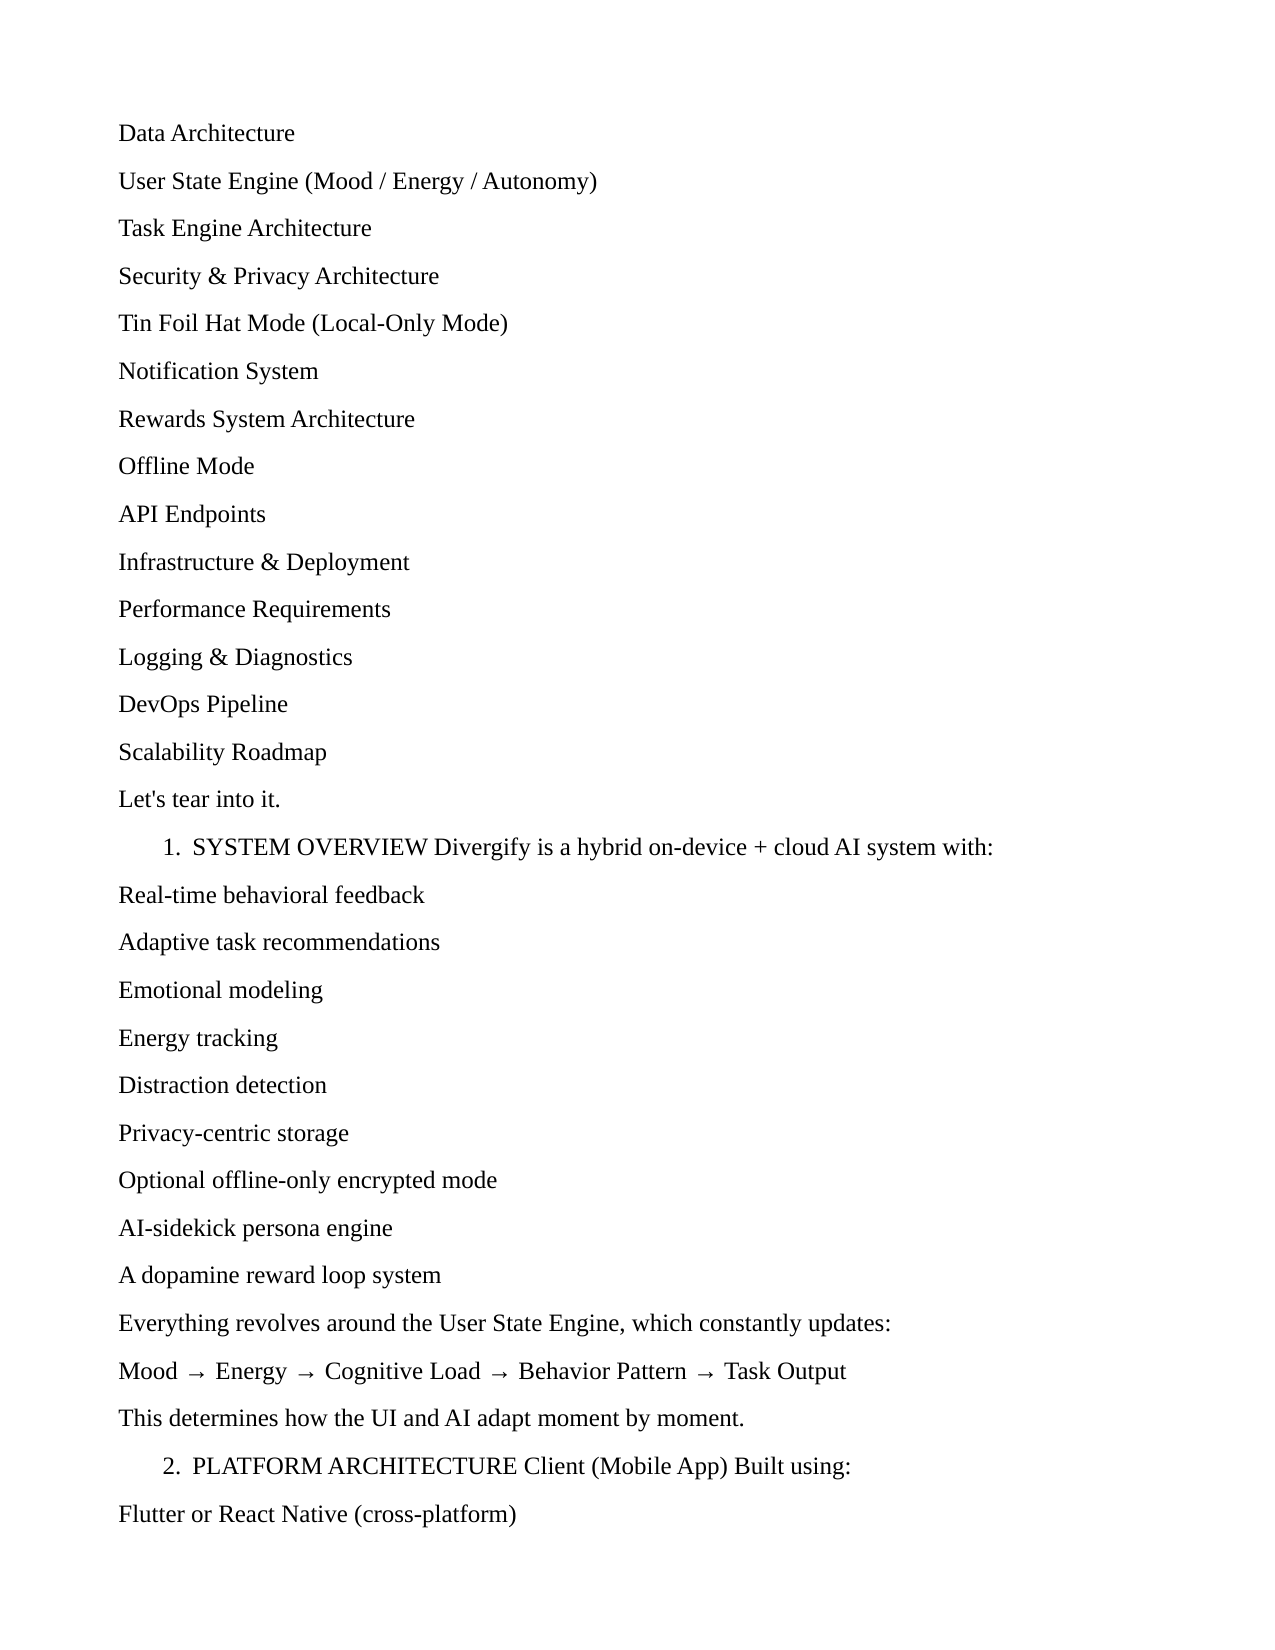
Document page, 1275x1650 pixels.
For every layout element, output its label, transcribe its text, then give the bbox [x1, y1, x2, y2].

text Infrastructure & Deployment [118, 547, 1157, 575]
text Flutter or React Native (cross-platform) [118, 1499, 1157, 1527]
text Optional offline-only encrypted mode [118, 1165, 1157, 1194]
text Performance Requirements [118, 594, 1157, 623]
text Tin Foil Hat Mode (Local-Only Mode) [118, 308, 1157, 337]
text Everything revolves around the User State Engine, which constantly updates: [118, 1308, 1157, 1337]
text Security & Privacy Architecture [118, 261, 1157, 290]
list PLATFORM ARCHITECTURE Client (Mobile App) Built using: [162, 1451, 1157, 1480]
text Real-time behavioral feedback [118, 880, 1157, 908]
text API Endpoints [118, 499, 1157, 528]
text Offline Mode [118, 451, 1157, 480]
text Scalability Roadmap [118, 737, 1157, 766]
text Rewards System Architecture [118, 404, 1157, 432]
list SYSTEM OVERVIEW Divergify is a hybrid on-device + cloud AI system with: [162, 832, 1157, 861]
text Distraction detection [118, 1070, 1157, 1099]
text Emotional modeling [118, 975, 1157, 1004]
text Energy tracking [118, 1023, 1157, 1051]
text AI-sidekick persona engine [118, 1213, 1157, 1242]
text Let's tear into it. [118, 784, 1157, 813]
text Notification System [118, 356, 1157, 385]
text Privacy-centric storage [118, 1118, 1157, 1147]
text Task Engine Architecture [118, 213, 1157, 242]
text User State Engine (Mood / Energy / Autonomy) [118, 166, 1157, 194]
text Adaptive task recommendations [118, 927, 1157, 956]
text DevOps Pipeline [118, 689, 1157, 718]
text Logging & Diagnostics [118, 642, 1157, 671]
text Data Architecture [118, 118, 1157, 147]
text This determines how the UI and AI adapt moment by moment. [118, 1403, 1157, 1432]
text A dopamine reward loop system [118, 1261, 1157, 1289]
text Mood → Energy → Cognitive Load → Behavior Pattern → Task Output [118, 1356, 1157, 1384]
